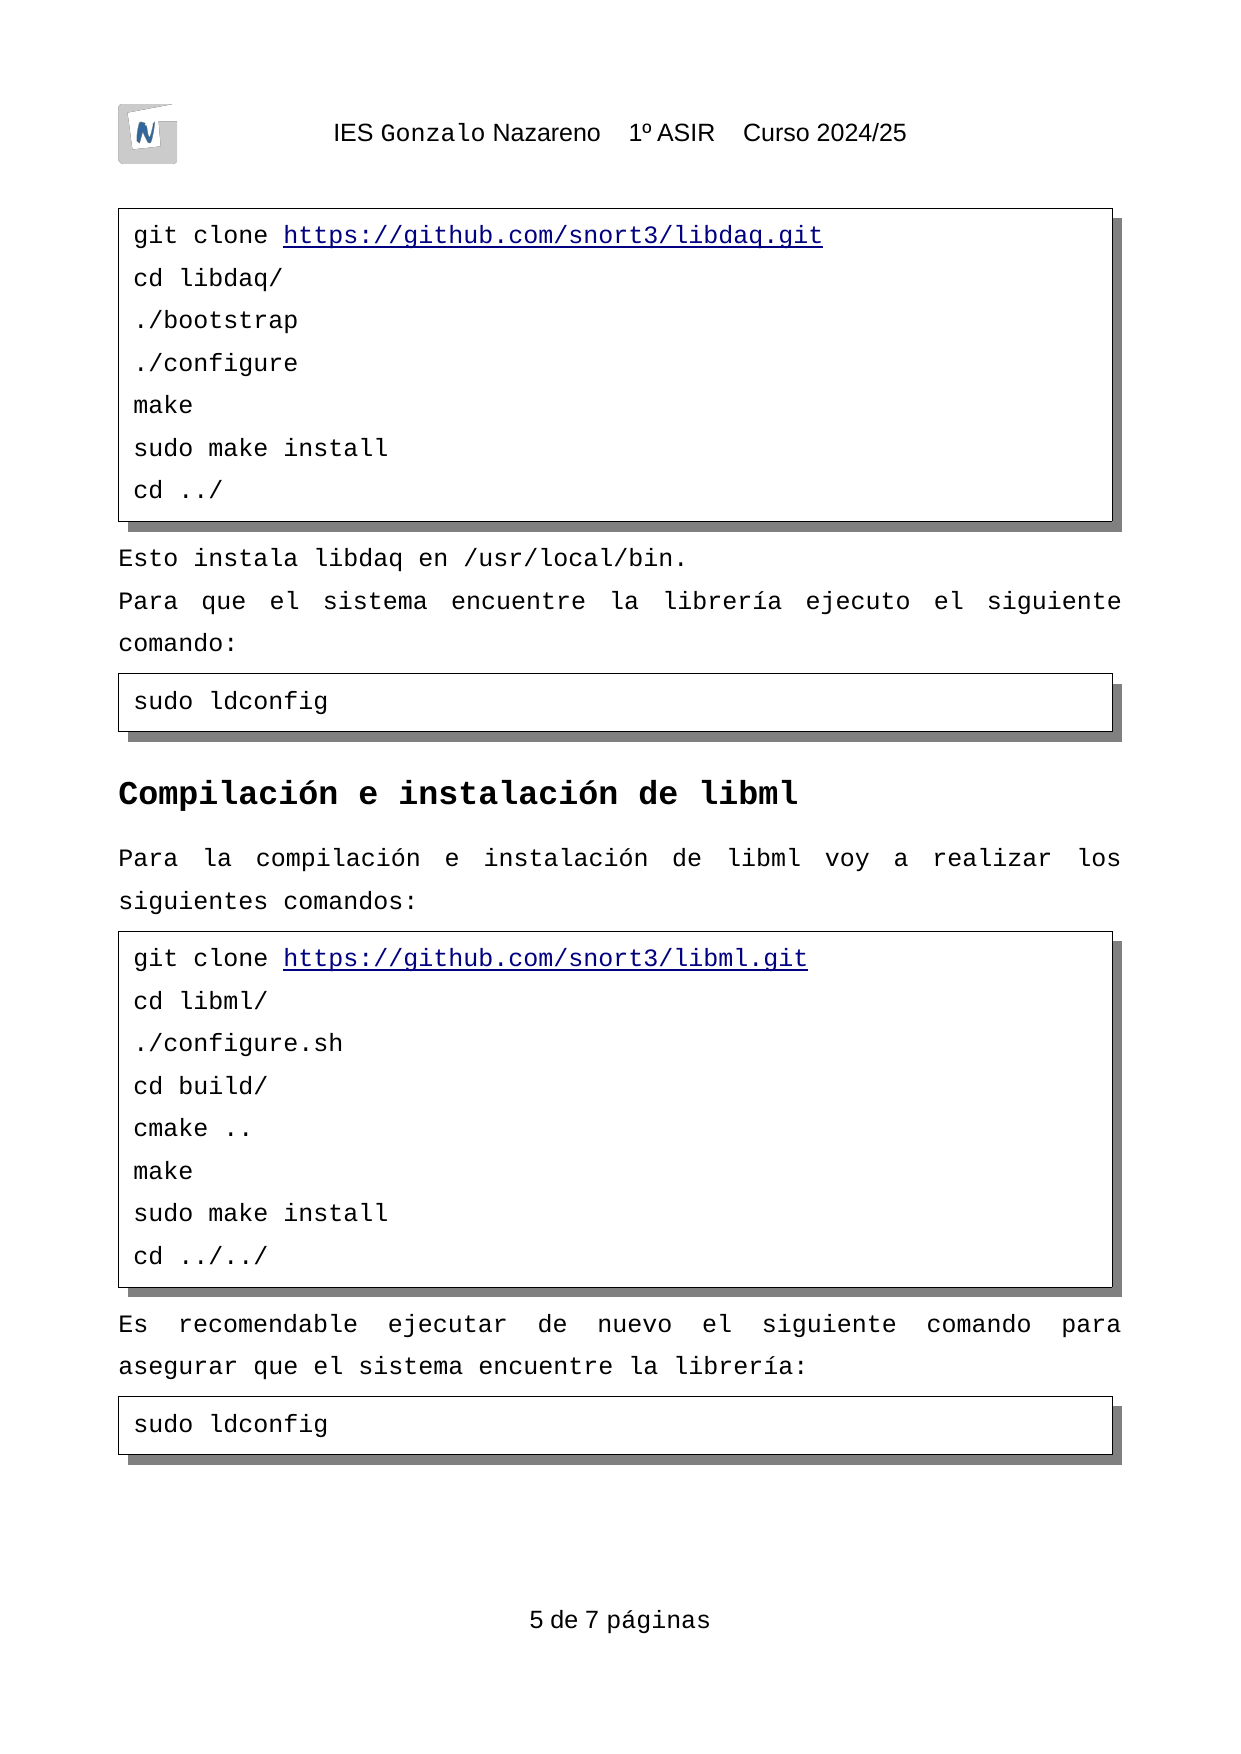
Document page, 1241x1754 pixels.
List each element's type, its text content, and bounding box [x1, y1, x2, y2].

text make [119, 1143, 1112, 1186]
text cd build/ [119, 1058, 1112, 1101]
text git clone https://github.com/snort3/libdaq.git [119, 209, 1112, 251]
text cd ../ [119, 463, 1112, 521]
text Para la compilación e instalación de libml voy a realizar los siguientes comandos: [118, 846, 1122, 917]
text sudo ldconfig [119, 1397, 1112, 1454]
text make [119, 378, 1112, 421]
text Es recomendable ejecutar de nuevo el siguiente comando para asegurar que el sistema encuentre la librería: [118, 1311, 1122, 1382]
text Para que el sistema encuentre la librería ejecuto el siguiente comando: [118, 588, 1122, 659]
text git clone https://github.com/snort3/libml.git [119, 932, 1112, 973]
text cd ../../ [119, 1228, 1112, 1287]
text cmake .. [119, 1101, 1112, 1143]
text ./configure [119, 336, 1112, 378]
text sudo make install [119, 1186, 1112, 1228]
text Esto instala libdaq en /usr/local/bin. [118, 546, 1122, 574]
text sudo ldconfig [119, 674, 1112, 731]
text ./configure.sh [119, 1016, 1112, 1058]
picture [118, 104, 178, 164]
subtitle Compilación e instalación de libml [118, 777, 1122, 815]
text sudo make install [119, 421, 1112, 463]
text cd libdaq/ [119, 251, 1112, 293]
text cd libml/ [119, 973, 1112, 1016]
text ./bootstrap [119, 293, 1112, 336]
